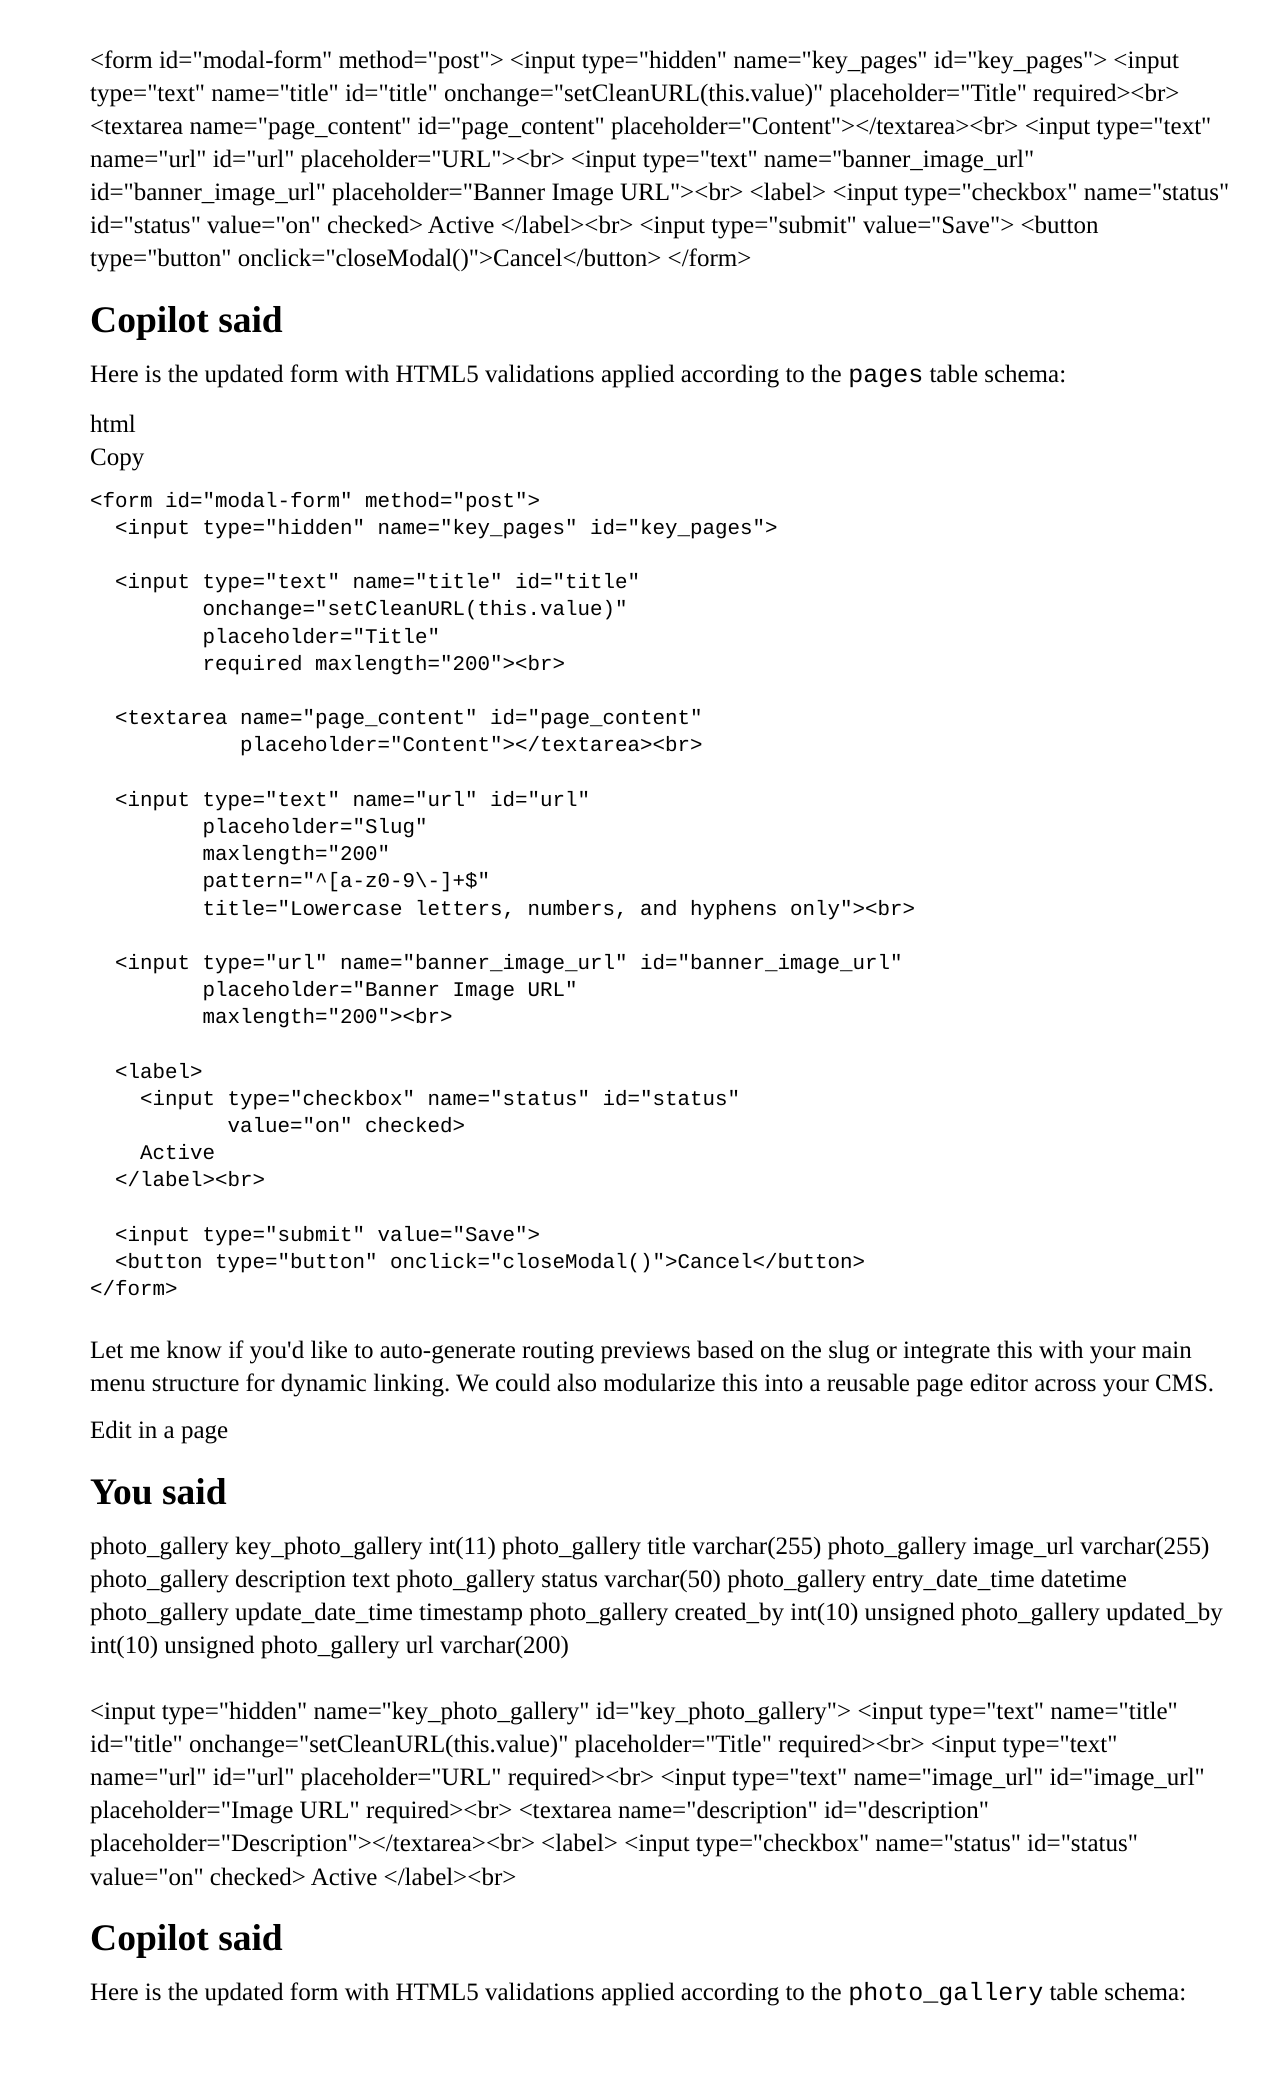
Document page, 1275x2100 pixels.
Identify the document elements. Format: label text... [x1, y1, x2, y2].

text maxlength="200" [90, 843, 1230, 867]
text <input type="text" name="title" id="title" [90, 571, 1230, 595]
text <form id="modal-form" method="post"> <input type="hidden" name="key_pages" id="key_pages"> <input type="text" name="title" id="title" onchange="setCleanURL(this.value)" placeholder="Title" required><br> <textarea name="page_content" id="page_content" placeholder="Content"></textarea><br> <input type="text" name="url" id="url" placeholder="URL"><br> <input type="text" name="banner_image_url" id="banner_image_url" placeholder="Banner Image URL"><br> <label> <input type="checkbox" name="status" id="status" value="on" checked> Active </label><br> <input type="submit" value="Save"> <button type="button" onclick="closeModal()">Cancel</button> </form> [90, 45, 1230, 272]
text title="Lowercase letters, numbers, and hyphens only"><br> [90, 897, 1230, 921]
text pattern="^[a-z0-9\-]+$" [90, 870, 1230, 894]
text <button type="button" onclick="closeModal()">Cancel</button> [90, 1251, 1230, 1274]
text <input type="checkbox" name="status" id="status" [90, 1088, 1230, 1111]
subtitle Copilot said [90, 1915, 1230, 1958]
text placeholder="Slug" [90, 816, 1230, 839]
text placeholder="Content"></textarea><br> [90, 734, 1230, 758]
text Here is the updated form with HTML5 validations applied according to the photo_gallery table schema: [90, 1977, 1230, 2008]
subtitle Copilot said [90, 297, 1230, 340]
text html [90, 409, 1230, 438]
text <input type="url" name="banner_image_url" id="banner_image_url" [90, 952, 1230, 976]
text </label><br> [90, 1169, 1230, 1193]
text <label> [90, 1061, 1230, 1084]
text <input type="hidden" name="key_photo_gallery" id="key_photo_gallery"> <input type="text" name="title" id="title" onchange="setCleanURL(this.value)" placeholder="Title" required><br> <input type="text" name="url" id="url" placeholder="URL" required><br> <input type="text" name="image_url" id="image_url" placeholder="Image URL" required><br> <textarea name="description" id="description" placeholder="Description"></textarea><br> <label> <input type="checkbox" name="status" id="status" value="on" checked> Active </label><br> [90, 1696, 1230, 1890]
text Copy [90, 442, 1230, 471]
text Here is the updated form with HTML5 validations applied according to the pages table schema: [90, 359, 1230, 390]
text <input type="submit" value="Save"> [90, 1224, 1230, 1247]
text placeholder="Banner Image URL" [90, 979, 1230, 1003]
text <textarea name="page_content" id="page_content" [90, 707, 1230, 731]
text Edit in a page [90, 1415, 1230, 1444]
text onchange="setCleanURL(this.value)" [90, 598, 1230, 622]
text Let me know if you'd like to auto-generate routing previews based on the slug or integrate this with your main menu structure for dynamic linking. We could also modularize this into a reusable page editor across your CMS. [90, 1335, 1230, 1397]
subtitle You said [90, 1469, 1230, 1512]
text Active [90, 1142, 1230, 1166]
text value="on" checked> [90, 1115, 1230, 1139]
text maxlength="200"><br> [90, 1006, 1230, 1030]
text placeholder="Title" [90, 626, 1230, 649]
text </form> [90, 1278, 1230, 1302]
text <form id="modal-form" method="post"> [90, 490, 1230, 513]
text photo_gallery key_photo_gallery int(11) photo_gallery title varchar(255) photo_gallery image_url varchar(255) photo_gallery description text photo_gallery status varchar(50) photo_gallery entry_date_time datetime photo_gallery update_date_time timestamp photo_gallery created_by int(10) unsigned photo_gallery updated_by int(10) unsigned photo_gallery url varchar(200) [90, 1531, 1230, 1659]
text <input type="text" name="url" id="url" [90, 789, 1230, 812]
text <input type="hidden" name="key_pages" id="key_pages"> [90, 517, 1230, 541]
text required maxlength="200"><br> [90, 653, 1230, 676]
